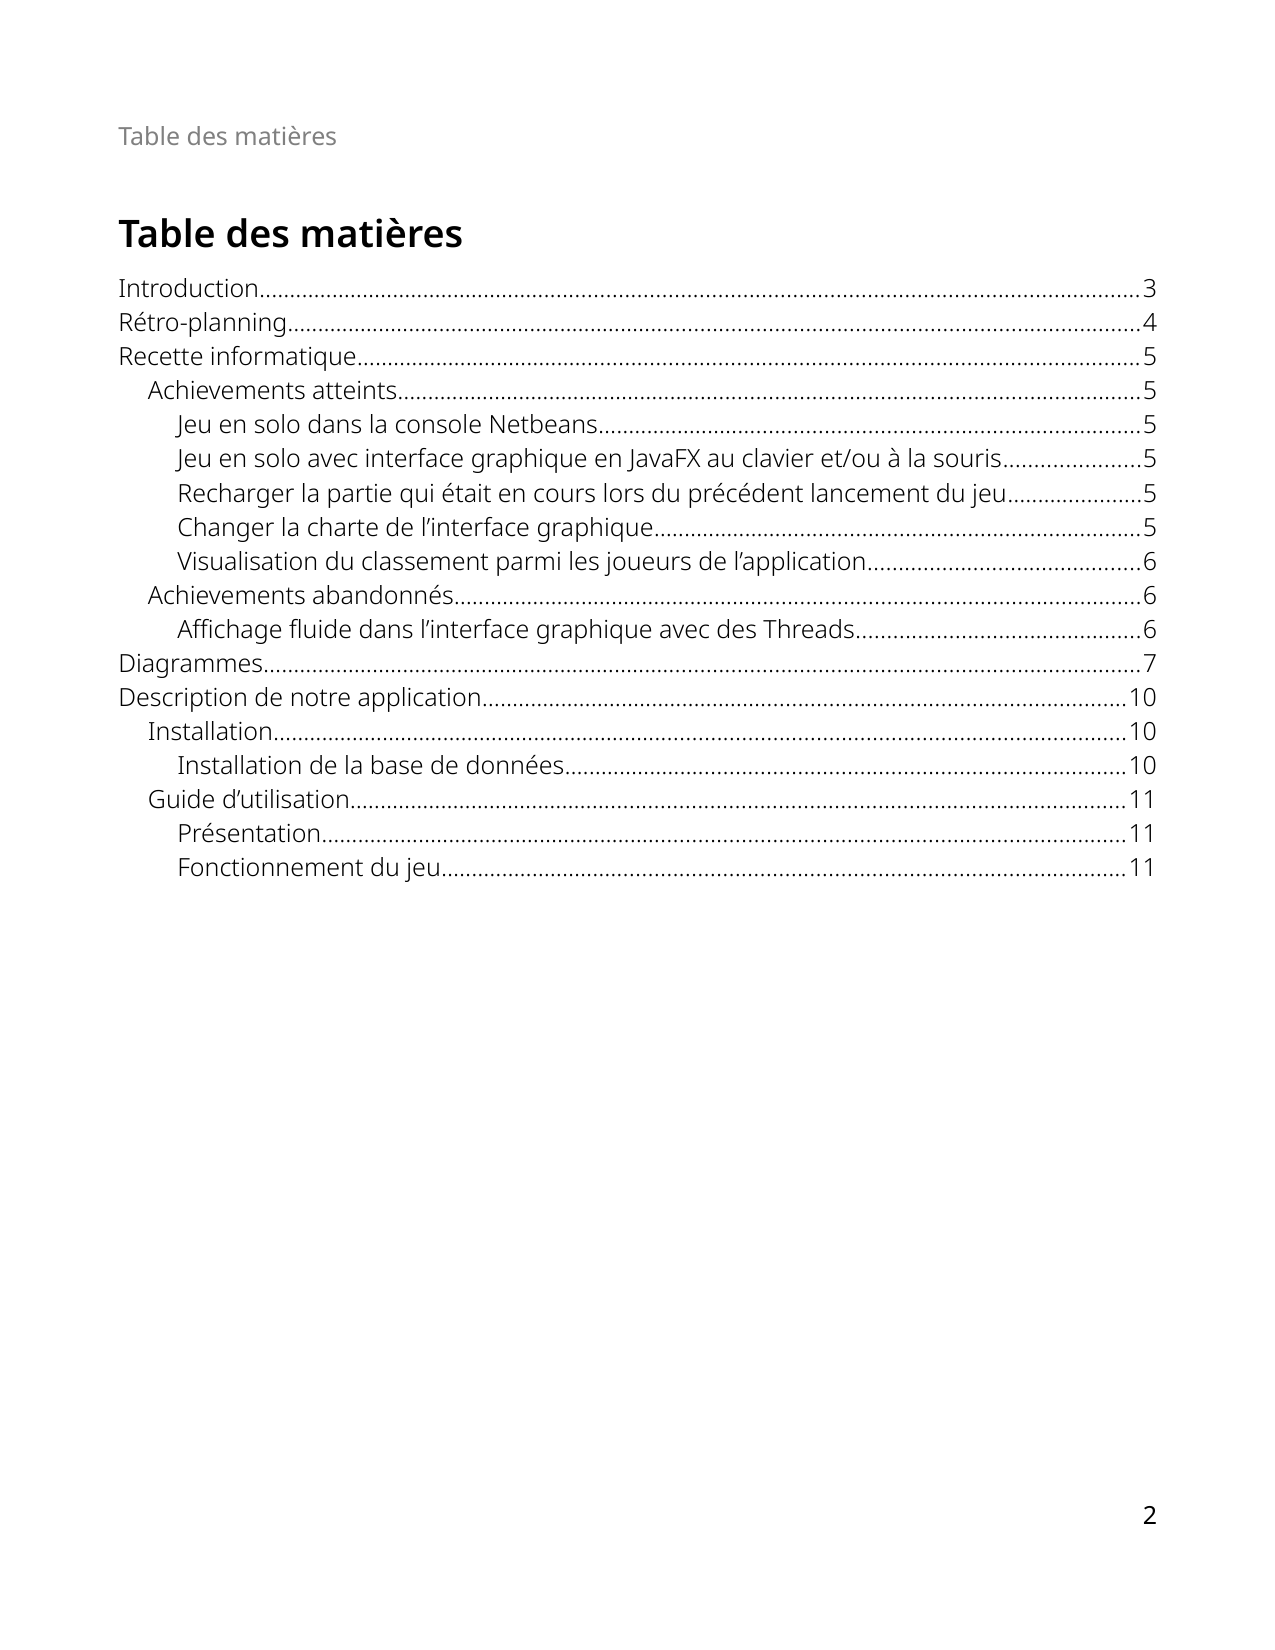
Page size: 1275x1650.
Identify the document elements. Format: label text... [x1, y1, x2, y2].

text Jeu en solo avec interface graphique en JavaFX au clavier et/ou à la souris 5 [177, 441, 1157, 475]
text Installation 10 [148, 714, 1157, 748]
text Recette informatique 5 [118, 339, 1157, 373]
text Diagrammes 7 [118, 646, 1157, 679]
text Visualisation du classement parmi les joueurs de l’application 6 [177, 543, 1157, 577]
text Achievements atteints 5 [148, 373, 1157, 407]
text Recharger la partie qui était en cours lors du précédent lancement du jeu 5 [177, 475, 1157, 509]
text Description de notre application 10 [118, 679, 1157, 714]
text Fonctionnement du jeu 11 [177, 850, 1157, 884]
text Jeu en solo dans la console Netbeans 5 [177, 407, 1157, 441]
text Rétro-planning 4 [118, 305, 1157, 339]
text Changer la charte de l’interface graphique 5 [177, 509, 1157, 543]
text Affichage fluide dans l’interface graphique avec des Threads 6 [177, 611, 1157, 646]
text Guide d’utilisation 11 [148, 782, 1157, 816]
subtitle Table des matières [118, 207, 1157, 258]
text Présentation 11 [177, 816, 1157, 850]
text Introduction 3 [118, 271, 1157, 305]
text Achievements abandonnés 6 [148, 577, 1157, 611]
text Installation de la base de données 10 [177, 748, 1157, 782]
